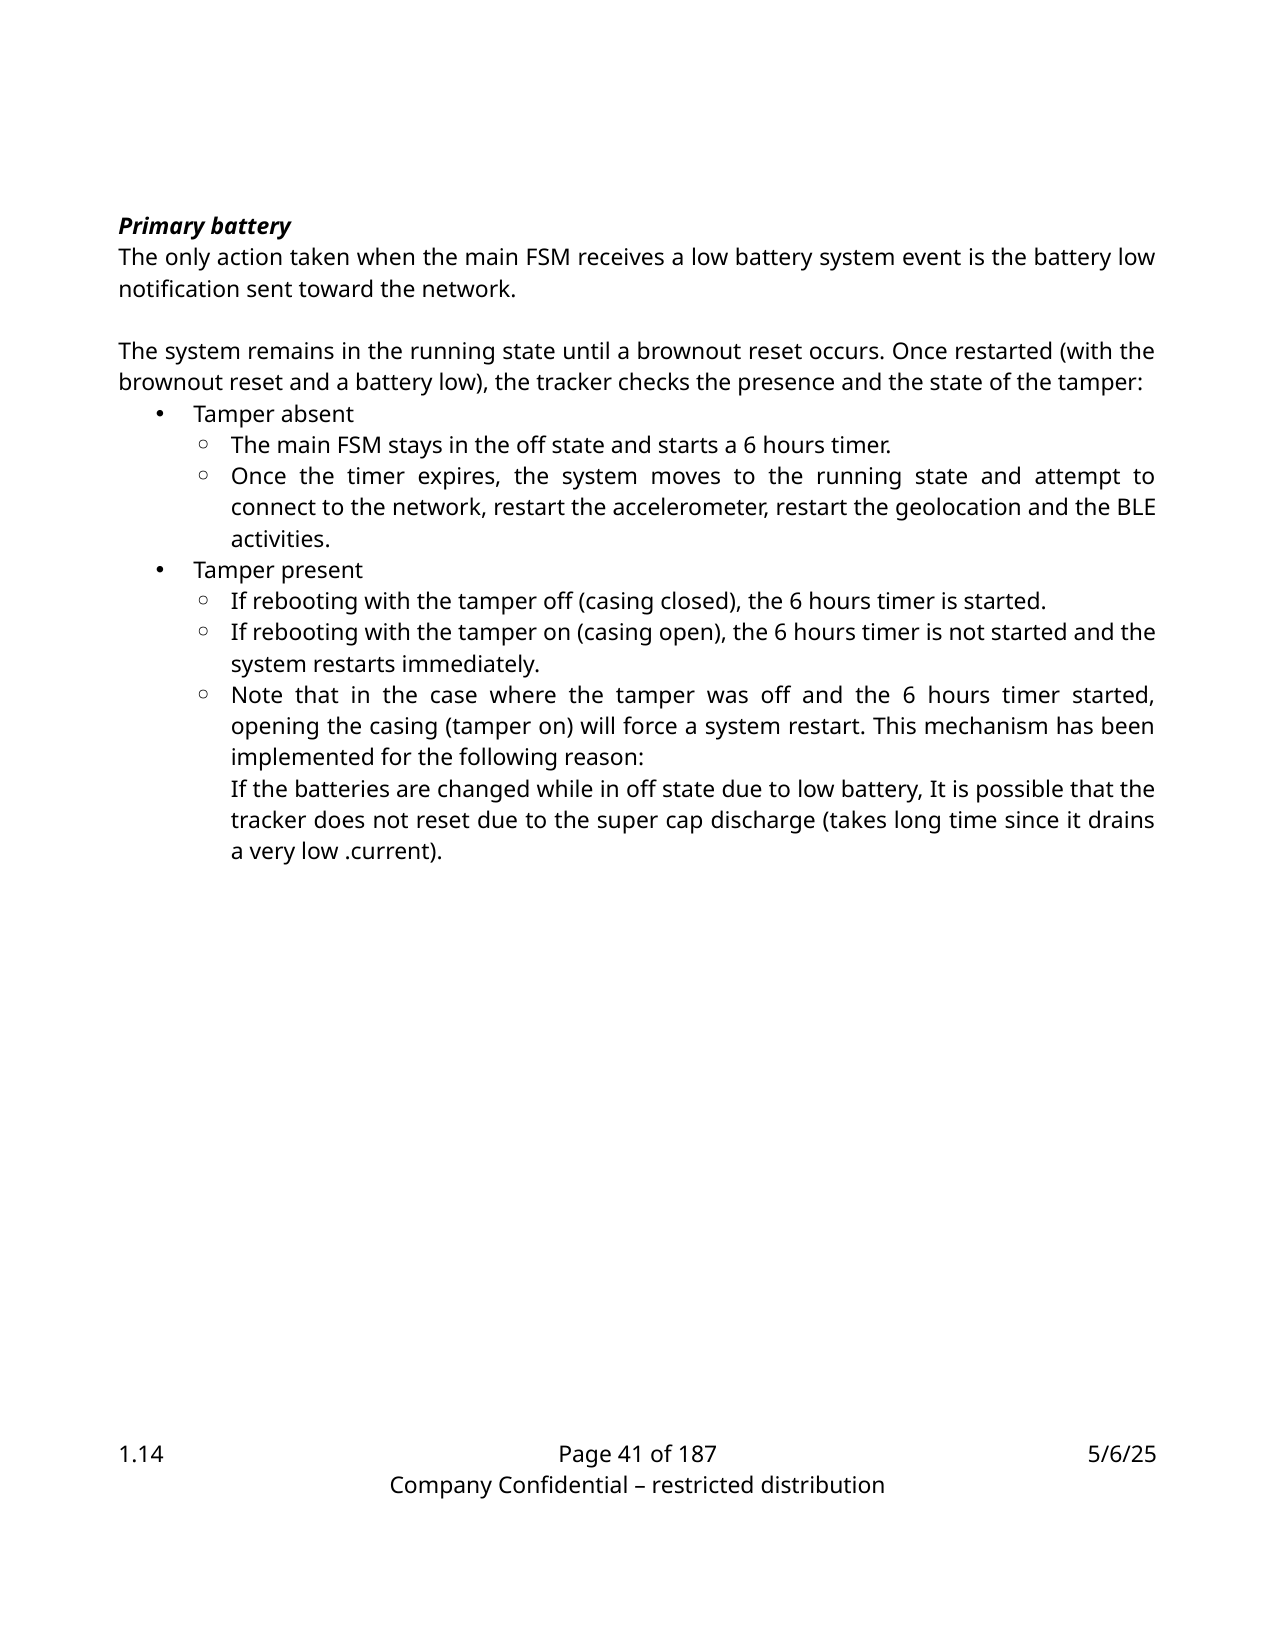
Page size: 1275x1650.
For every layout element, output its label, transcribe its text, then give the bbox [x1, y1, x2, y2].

list Note that in the case where the tamper was off and the 6 hours timer started, opening the casing (tamper on) will force a system restart. This mechanism has been implemented for the following reason: [193, 679, 1157, 772]
list The main FSM stays in the off state and starts a 6 hours timer. [193, 429, 1157, 460]
list Once the timer expires, the system moves to the running state and attempt to connect to the network, restart the accelerometer, restart the geolocation and the BLE activities. [193, 460, 1157, 554]
list Tamper absent [156, 397, 1157, 429]
list Tamper present [156, 554, 1157, 585]
list If rebooting with the tamper off (casing closed), the 6 hours timer is started. [193, 585, 1157, 616]
text The only action taken when the main FSM receives a low battery system event is the battery low notification sent toward the network. [118, 241, 1157, 304]
list If rebooting with the tamper on (casing open), the 6 hours timer is not started and the system restarts immediately. [193, 616, 1157, 679]
text Primary battery [118, 210, 1157, 241]
list If the batteries are changed while in off state due to low battery, It is possible that the tracker does not reset due to the super cap discharge (takes long time since it drains a very low .current). [193, 772, 1157, 866]
text The system remains in the running state until a brownout reset occurs. Once restarted (with the brownout reset and a battery low), the tracker checks the presence and the state of the tamper: [118, 304, 1157, 397]
